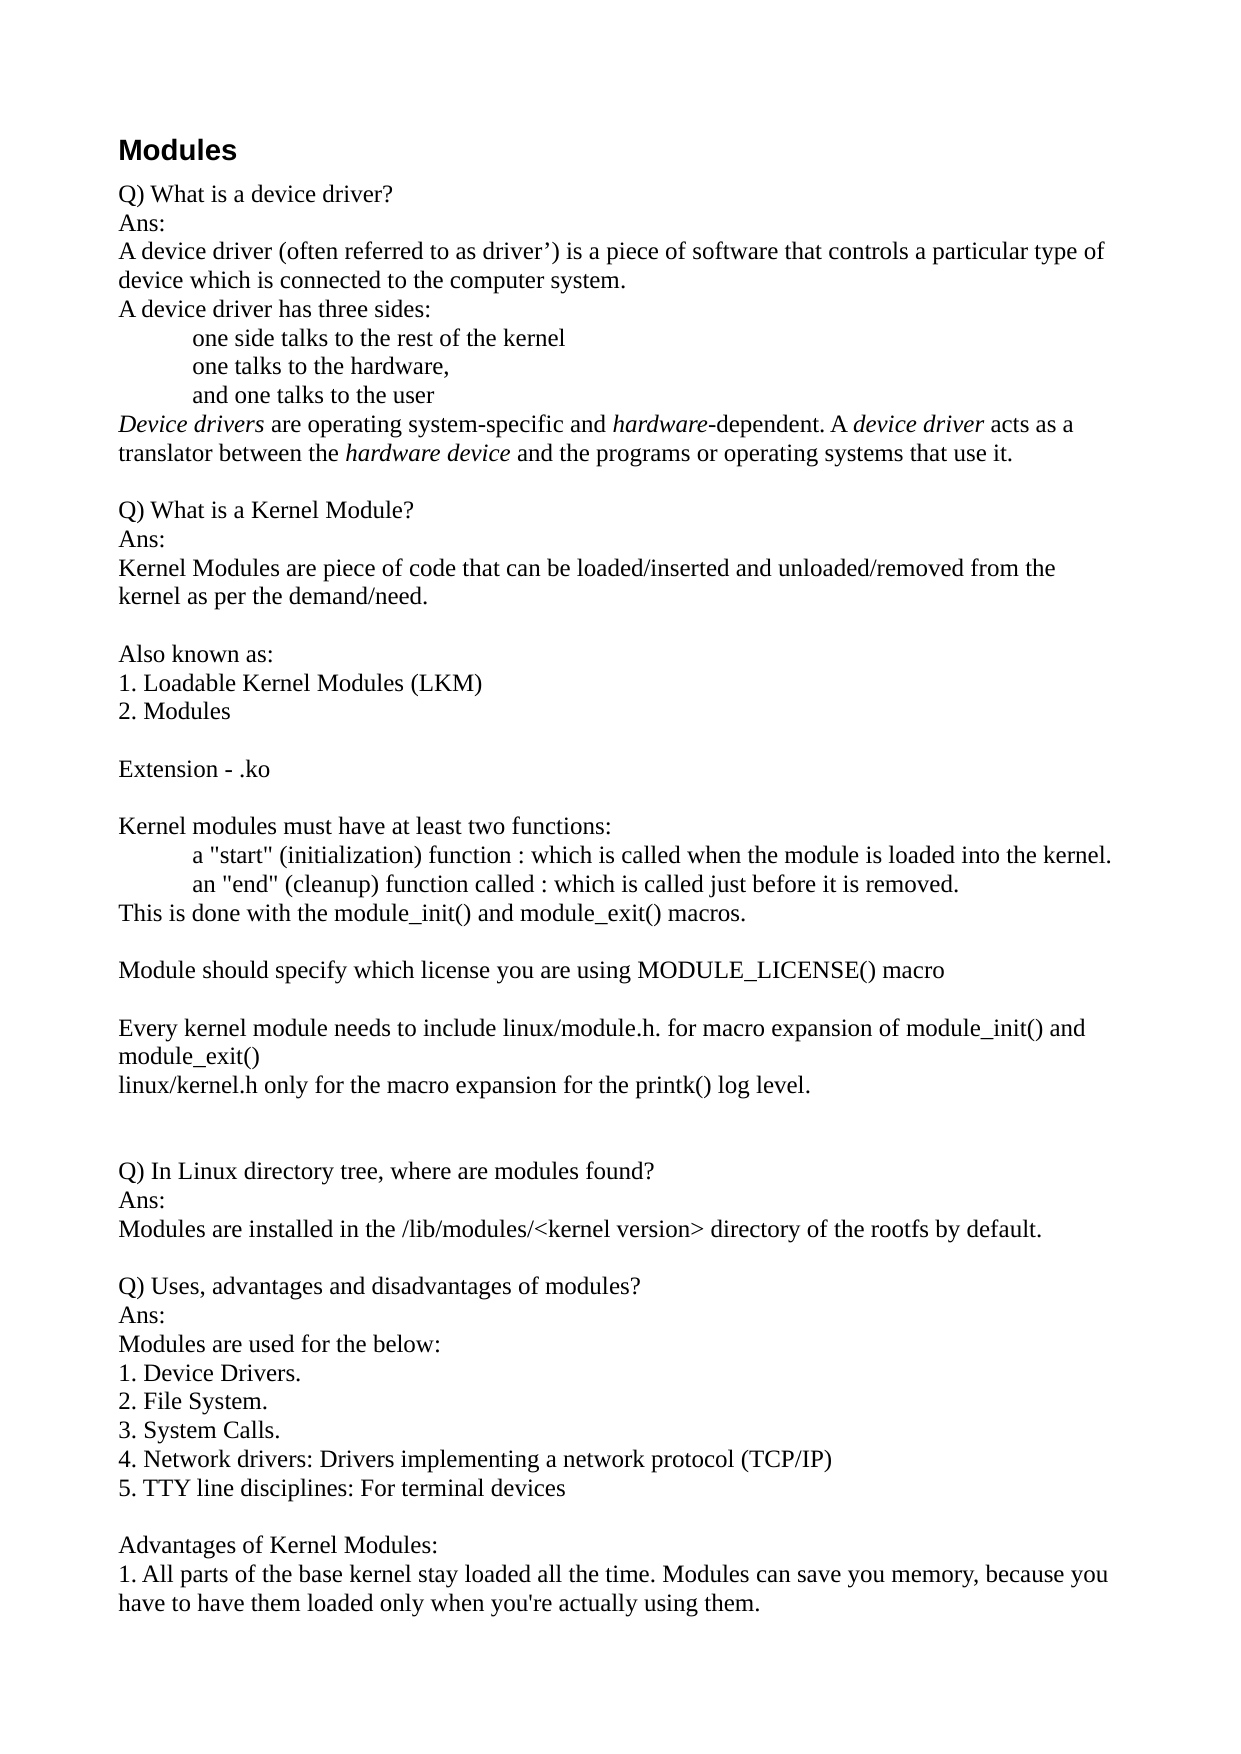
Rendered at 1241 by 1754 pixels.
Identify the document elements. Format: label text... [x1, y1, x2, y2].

text Kernel Modules are piece of code that can be loaded/inserted and unloaded/removed from the kernel as per the demand/need. [118, 553, 1122, 610]
text Ans: [118, 1300, 1122, 1329]
text Extension - .ko [118, 754, 1122, 783]
text A device driver has three sides: [118, 294, 1122, 323]
text Ans: [118, 1185, 1122, 1214]
text Advantages of Kernel Modules: [118, 1530, 1122, 1559]
text 2. File System. [118, 1386, 1122, 1415]
text one side talks to the rest of the kernel [118, 323, 1122, 351]
subtitle Modules [118, 133, 1122, 166]
text This is done with the module_init() and module_exit() macros. [118, 898, 1122, 926]
text Every kernel module needs to include linux/module.h. for macro expansion of module_init() and module_exit() [118, 1013, 1122, 1070]
text Device drivers are operating system-specific and hardware-dependent. A device driver acts as a translator between the hardware device and the programs or operating systems that use it. [118, 409, 1122, 466]
text 1. Device Drivers. [118, 1358, 1122, 1386]
text Kernel modules must have at least two functions: [118, 811, 1122, 840]
text Q) Uses, advantages and disadvantages of modules? [118, 1271, 1122, 1300]
text Q) What is a Kernel Module? [118, 495, 1122, 524]
text Ans: [118, 208, 1122, 236]
text one talks to the hardware, [118, 351, 1122, 380]
text and one talks to the user [118, 380, 1122, 409]
text 1. Loadable Kernel Modules (LKM) [118, 668, 1122, 696]
text a "start" (initialization) function : which is called when the module is loaded into the kernel. [118, 840, 1122, 869]
text 2. Modules [118, 696, 1122, 725]
text 4. Network drivers: Drivers implementing a network protocol (TCP/IP) [118, 1444, 1122, 1473]
text Module should specify which license you are using MODULE_LICENSE() macro [118, 955, 1122, 984]
text an "end" (cleanup) function called : which is called just before it is removed. [118, 869, 1122, 898]
text 1. All parts of the base kernel stay loaded all the time. Modules can save you memory, because you have to have them loaded only when you're actually using them. [118, 1559, 1122, 1616]
text Q) In Linux directory tree, where are modules found? [118, 1156, 1122, 1185]
text A device driver (often referred to as driver’) is a piece of software that controls a particular type of device which is connected to the computer system. [118, 236, 1122, 294]
text linux/kernel.h only for the macro expansion for the printk() log level. [118, 1070, 1122, 1099]
text Ans: [118, 524, 1122, 553]
text Q) What is a device driver? [118, 179, 1122, 208]
text Also known as: [118, 639, 1122, 668]
text Modules are installed in the /lib/modules/<kernel version> directory of the rootfs by default. [118, 1214, 1122, 1243]
text 3. System Calls. [118, 1415, 1122, 1444]
text Modules are used for the below: [118, 1329, 1122, 1358]
text 5. TTY line disciplines: For terminal devices [118, 1473, 1122, 1501]
